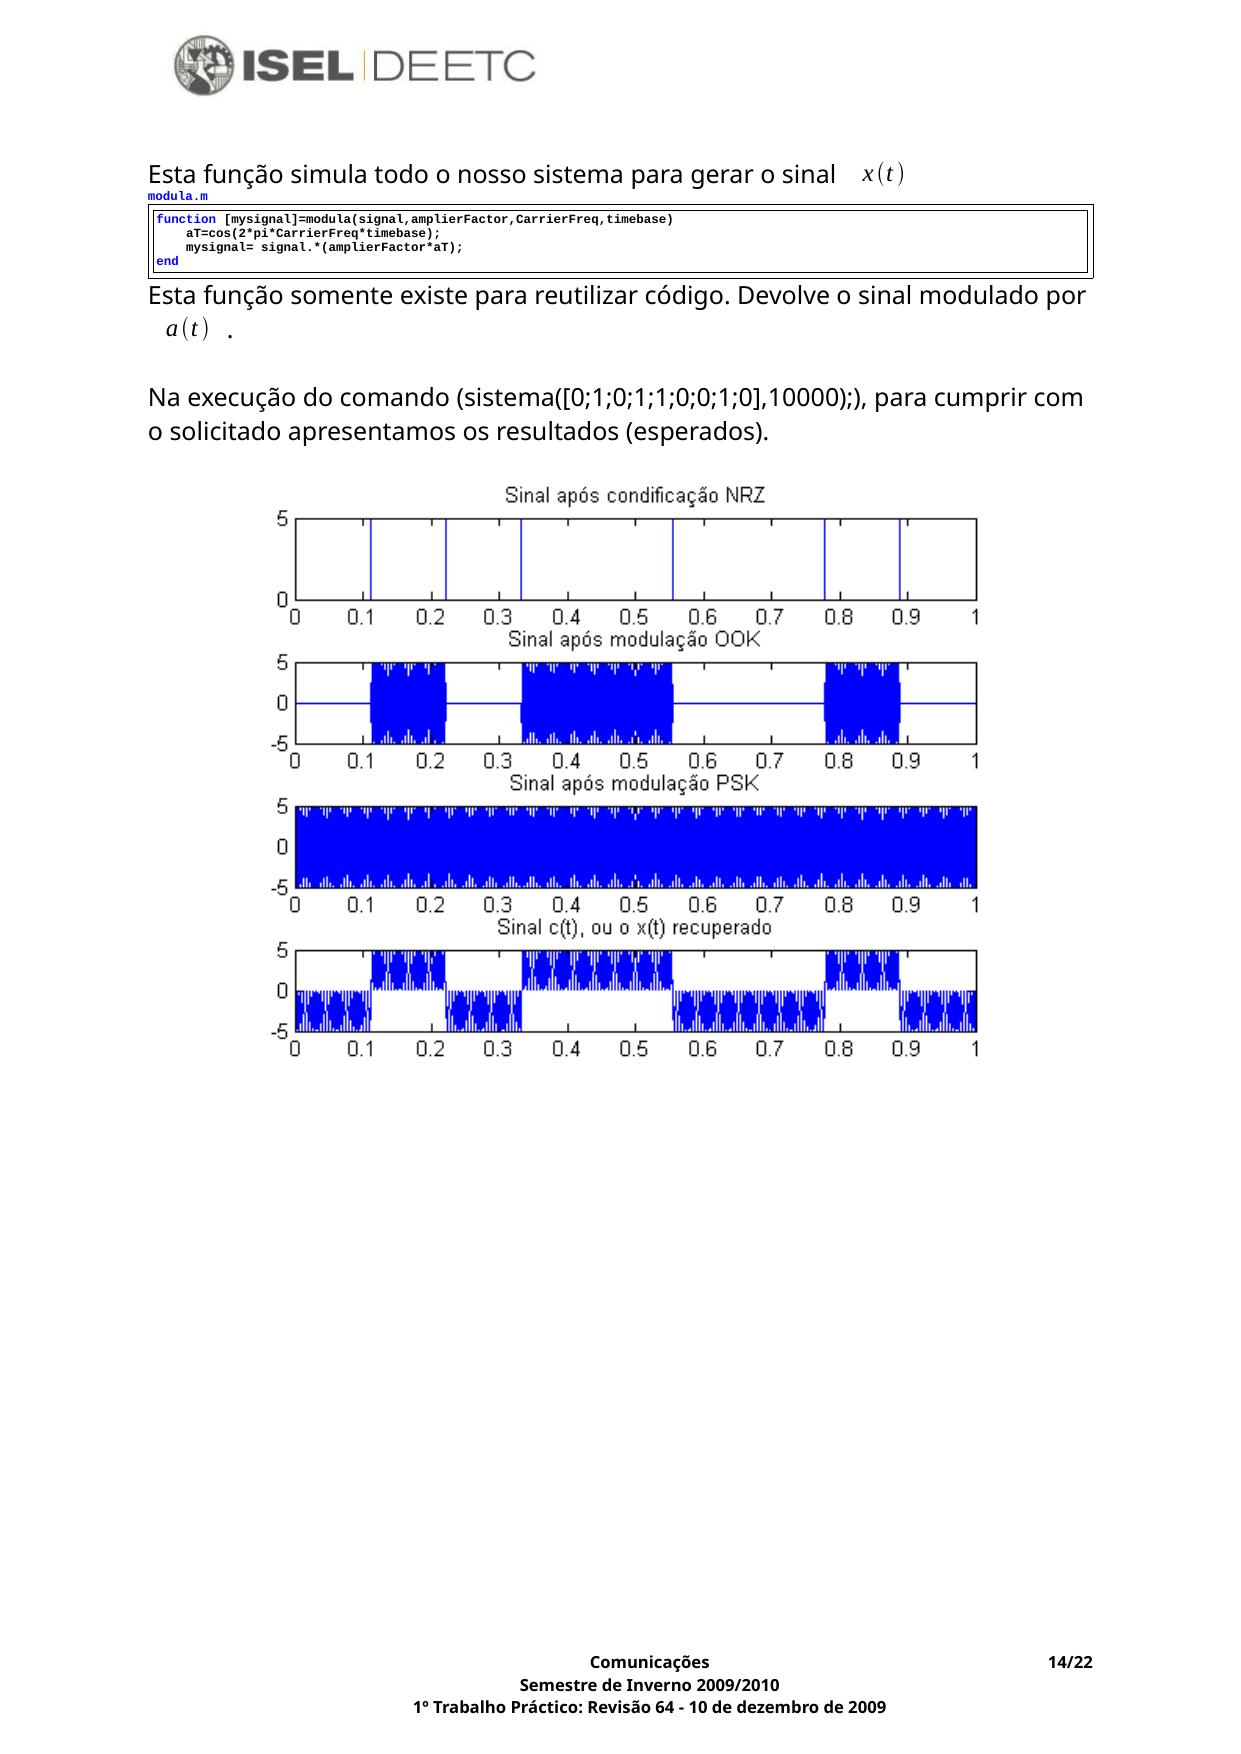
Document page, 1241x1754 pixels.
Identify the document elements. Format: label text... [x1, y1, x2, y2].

text modula.m [148, 190, 1093, 204]
text mysignal= signal.*(amplierFactor*aT); [154, 233, 1087, 247]
text function [mysignal]=modula(signal,amplierFactor,CarrierFreq,timebase) [154, 211, 1087, 219]
text Esta função simula todo o nosso sistema para gerar o sinal [148, 156, 1093, 190]
text function [mysignal]=modula(signal,amplierFactor,CarrierFreq,timebase) [149, 205, 1093, 219]
text Na execução do comando (sistema([0;1;0;1;1;0;0;1;0],10000);), para cumprir com o solicitado apresentamos os resultados (esperados). [148, 380, 1093, 448]
text Esta função somente existe para reutilizar código. Devolve o sinal modulado por . [148, 279, 1093, 346]
text end [149, 247, 1093, 278]
text aT=cos(2*pi*CarrierFreq*timebase); [154, 219, 1087, 233]
picture [164, 20, 566, 121]
picture [181, 448, 1059, 1105]
